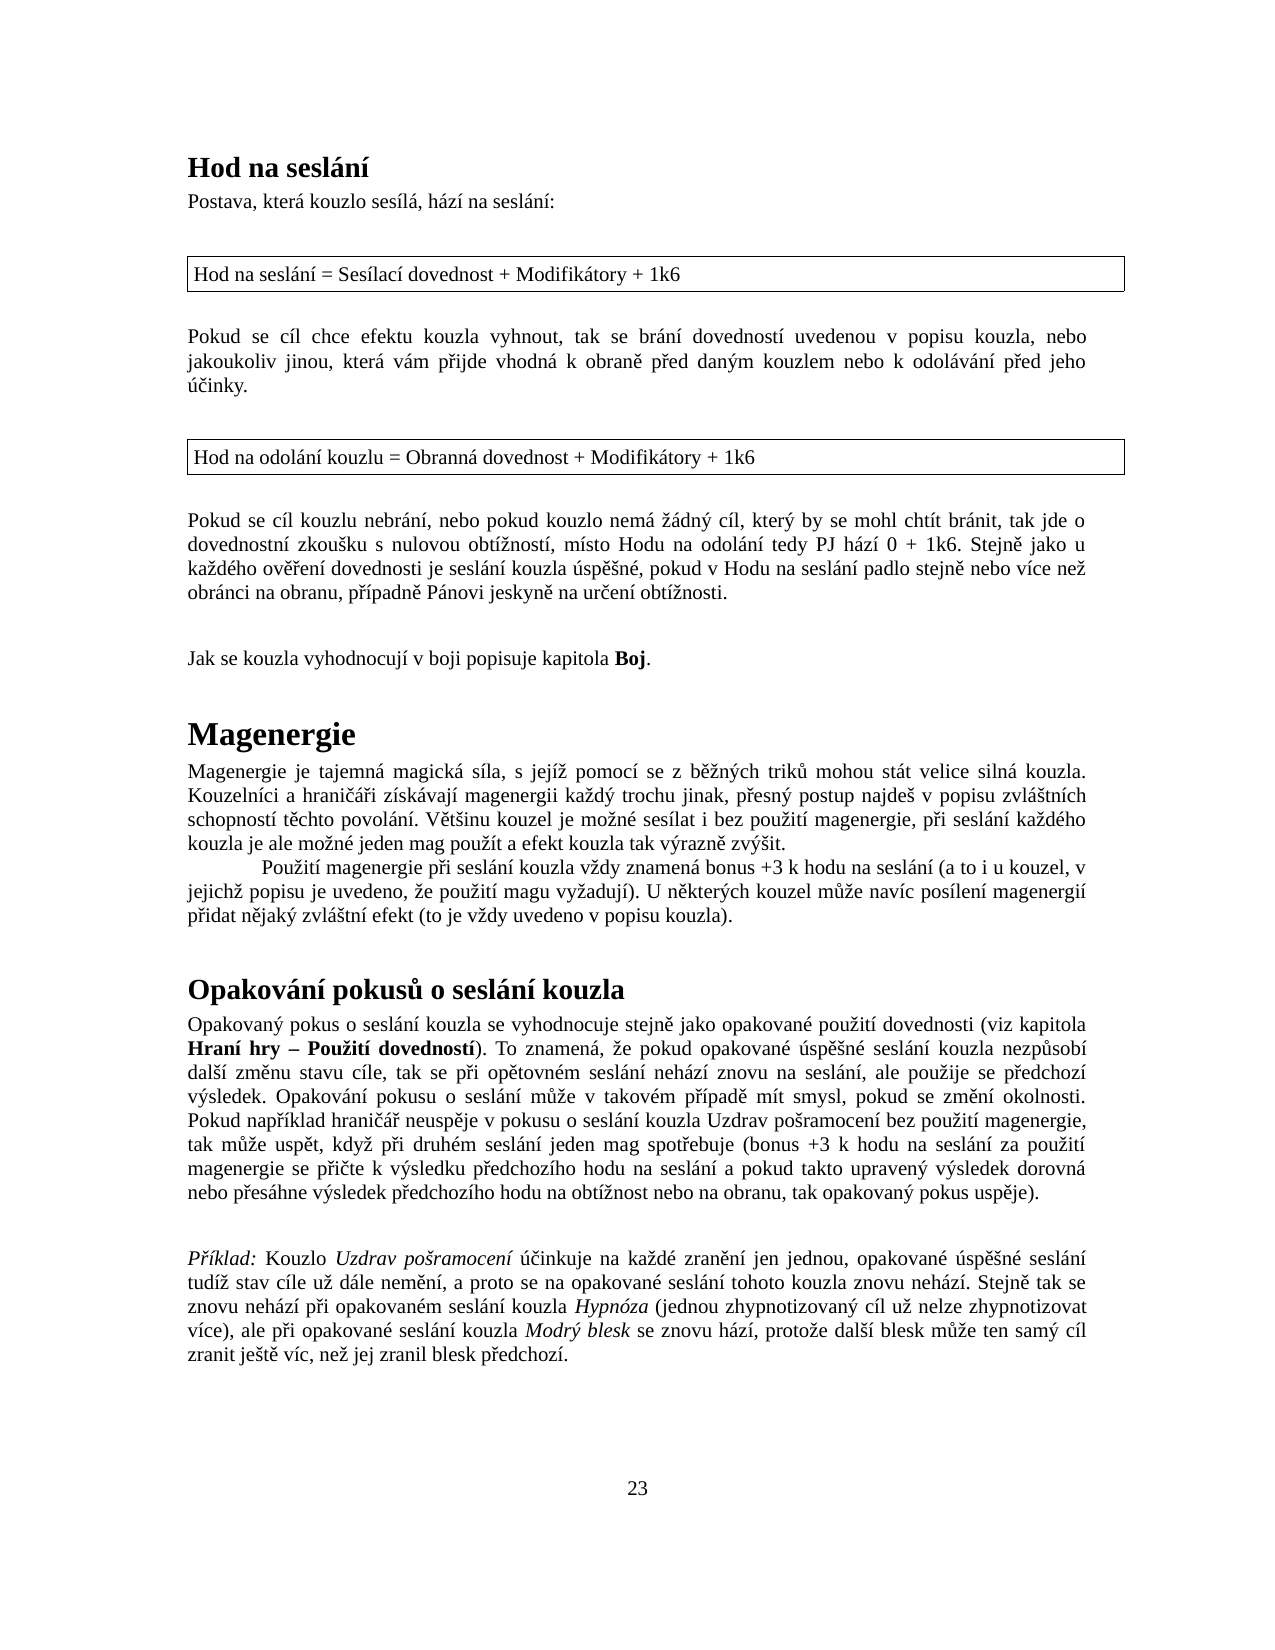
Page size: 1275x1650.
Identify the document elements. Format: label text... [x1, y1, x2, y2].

table_header Hod na odolání kouzlu = Obranná dovednost + Modifikátory + 1k6 [188, 440, 1124, 474]
subtitle Opakování pokusů o seslání kouzla [187, 972, 1087, 1006]
table_header Hod na seslání = Sesílací dovednost + Modifikátory + 1k6 [188, 257, 1124, 291]
text Pokud se cíl kouzlu nebrání, nebo pokud kouzlo nemá žádný cíl, který by se mohl chtít bránit, tak jde o dovednostní zkoušku s nulovou obtížností, místo Hodu na odolání tedy PJ hází 0 + 1k6. Stejně jako u každého ověření dovednosti je seslání kouzla úspěšné, pokud v Hodu na seslání padlo stejně nebo více než obránci na obranu, případně Pánovi jeskyně na určení obtížnosti. [187, 508, 1087, 604]
text Postava, která kouzlo sesílá, hází na seslání: [187, 189, 1087, 213]
text Opakovaný pokus o seslání kouzla se vyhodnocuje stejně jako opakované použití dovednosti (viz kapitola Hraní hry – Použití dovedností). To znamená, že pokud opakované úspěšné seslání kouzla nezpůsobí další změnu stavu cíle, tak se při opětovném seslání nehází znovu na seslání, ale použije se předchozí výsledek. Opakování pokusu o seslání může v takovém případě mít smysl, pokud se změní okolnosti. Pokud například hraničář neuspěje v pokusu o seslání kouzla Uzdrav pošramocení bez použití magenergie, tak může uspět, když při druhém seslání jeden mag spotřebuje (bonus +3 k hodu na seslání za použití magenergie se přičte k výsledku předchozího hodu na seslání a pokud takto upravený výsledek dorovná nebo přesáhne výsledek předchozího hodu na obtížnost nebo na obranu, tak opakovaný pokus uspěje). [187, 1012, 1087, 1204]
text Příklad: Kouzlo Uzdrav pošramocení účinkuje na každé zranění jen jednou, opakované úspěšné seslání tudíž stav cíle už dále nemění, a proto se na opakované seslání tohoto kouzla znovu nehází. Stejně tak se znovu nehází při opakovaném seslání kouzla Hypnóza (jednou zhypnotizovaný cíl už nelze zhypnotizovat více), ale při opakované seslání kouzla Modrý blesk se znovu hází, protože další blesk může ten samý cíl zranit ještě víc, než jej zranil blesk předchozí. [187, 1246, 1087, 1366]
subtitle Magenergie [187, 715, 1087, 753]
text Jak se kouzla vyhodnocují v boji popisuje kapitola Boj. [187, 646, 1087, 670]
text Magenergie je tajemná magická síla, s jejíž pomocí se z běžných triků mohou stát velice silná kouzla. Kouzelníci a hraničáři získávají magenergii každý trochu jinak, přesný postup najdeš v popisu zvláštních schopností těchto povolání. Většinu kouzel je možné sesílat i bez použití magenergie, při seslání každého kouzla je ale možné jeden mag použít a efekt kouzla tak výrazně zvýšit. Použití magenergie při seslání kouzla vždy znamená bonus +3 k hodu na seslání (a to i u kouzel, v jejichž popisu je uvedeno, že použití magu vyžadují). U některých kouzel může navíc posílení magenergií přidat nějaký zvláštní efekt (to je vždy uvedeno v popisu kouzla). [187, 759, 1087, 927]
subtitle Hod na seslání [187, 150, 1087, 183]
text Pokud se cíl chce efektu kouzla vyhnout, tak se brání dovedností uvedenou v popisu kouzla, nebo jakoukoliv jinou, která vám přijde vhodná k obraně před daným kouzlem nebo k odolávání před jeho účinky. [187, 324, 1087, 397]
